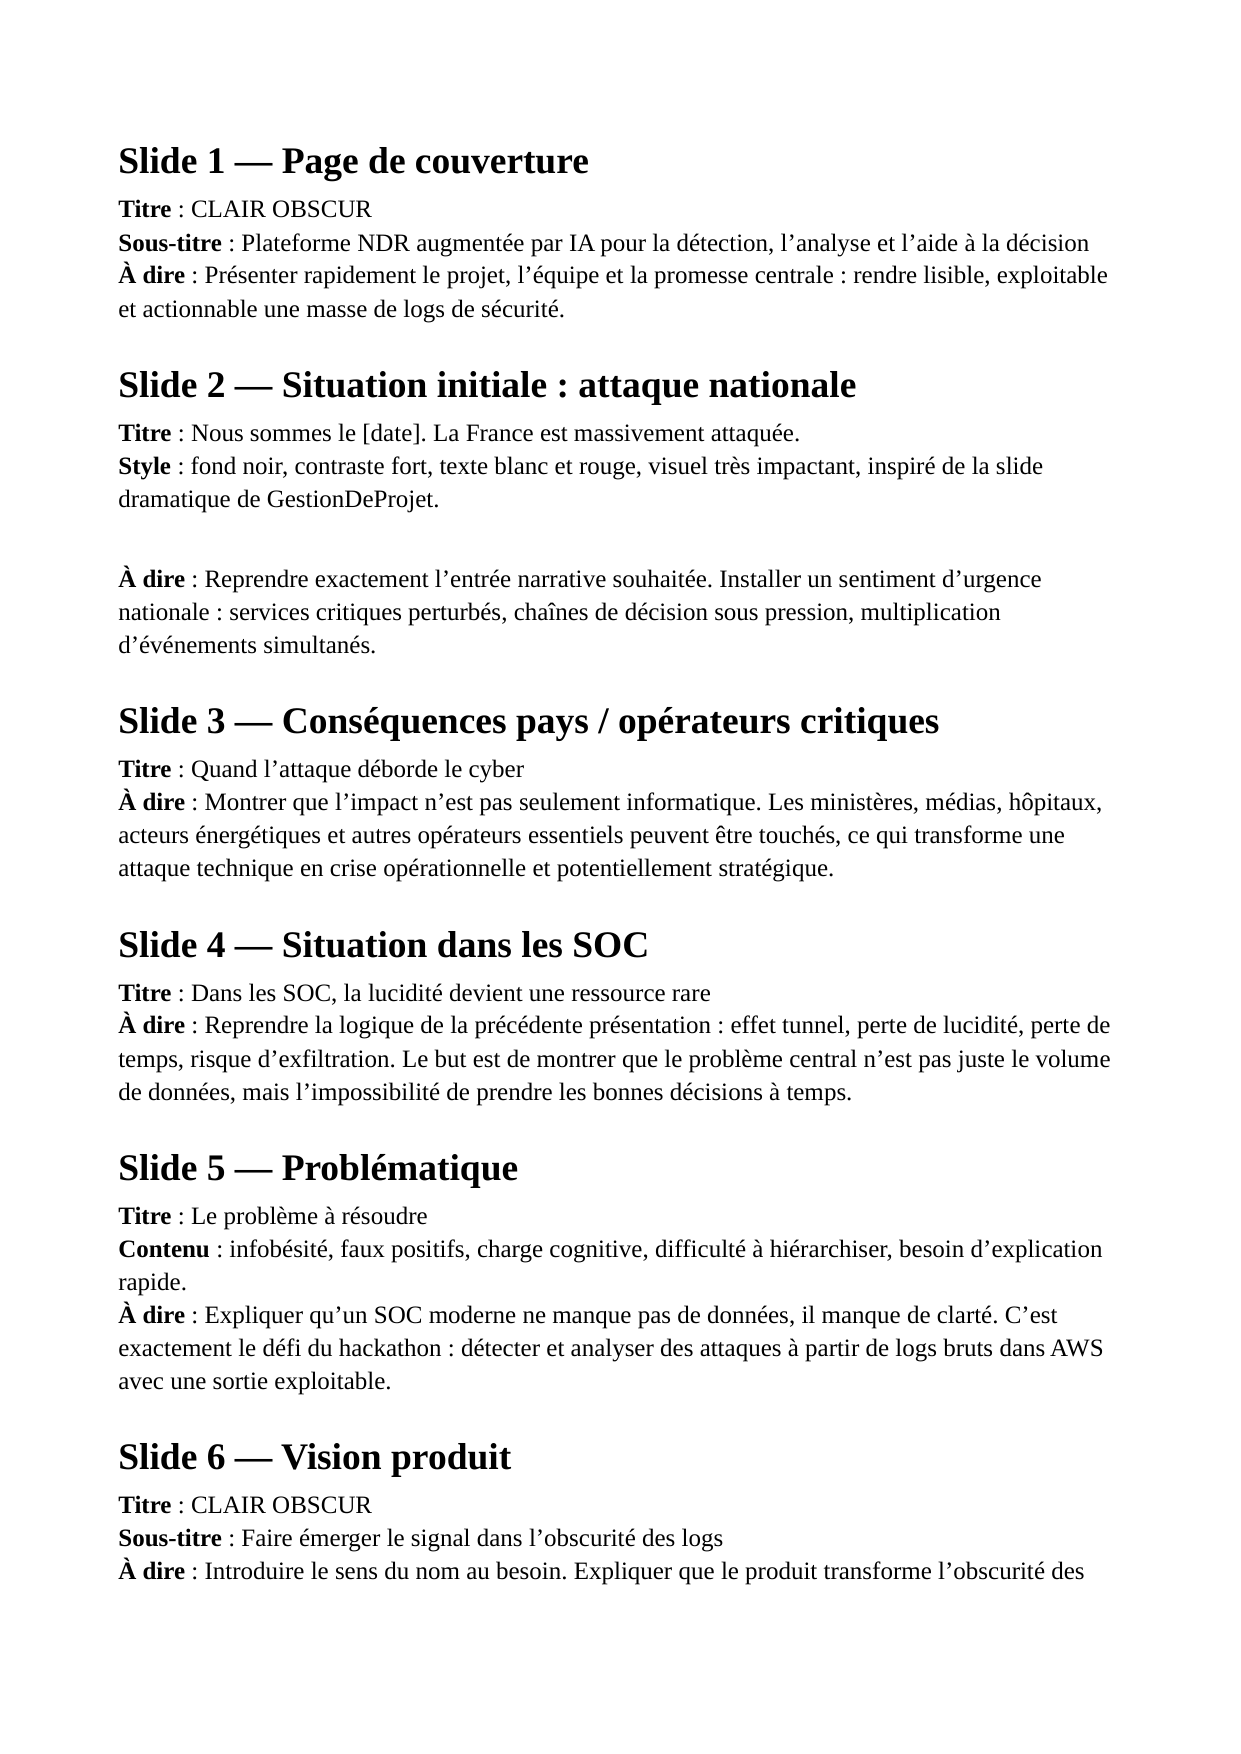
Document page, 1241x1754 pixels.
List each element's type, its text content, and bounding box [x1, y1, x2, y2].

text Titre : Le problème à résoudre Contenu : infobésité, faux positifs, charge cognitive, difficulté à hiérarchiser, besoin d’explication rapide. À dire : Expliquer qu’un SOC moderne ne manque pas de données, il manque de clarté. C’est exactement le défi du hackathon : détecter et analyser des attaques à partir de logs bruts dans AWS avec une sortie exploitable. [118, 1201, 1122, 1394]
subtitle Slide 6 — Vision produit [118, 1434, 1122, 1477]
text Titre : Nous sommes le [date]. La France est massivement attaquée. Style : fond noir, contraste fort, texte blanc et rouge, visuel très impactant, inspiré de la slide dramatique de GestionDeProjet. [118, 418, 1122, 512]
text Titre : Quand l’attaque déborde le cyber À dire : Montrer que l’impact n’est pas seulement informatique. Les ministères, médias, hôpitaux, acteurs énergétiques et autres opérateurs essentiels peuvent être touchés, ce qui transforme une attaque technique en crise opérationnelle et potentiellement stratégique. [118, 754, 1122, 882]
text Titre : CLAIR OBSCUR Sous-titre : Faire émerger le signal dans l’obscurité des logs À dire : Introduire le sens du nom au besoin. Expliquer que le produit transforme l’obscurité des [118, 1490, 1122, 1585]
subtitle Slide 3 — Conséquences pays / opérateurs critiques [118, 699, 1122, 742]
subtitle Slide 5 — Problématique [118, 1145, 1122, 1188]
text Titre : CLAIR OBSCUR Sous-titre : Plateforme NDR augmentée par IA pour la détection, l’analyse et l’aide à la décision À dire : Présenter rapidement le projet, l’équipe et la promesse centrale : rendre lisible, exploitable et actionnable une masse de logs de sécurité. [118, 194, 1122, 322]
text À dire : Reprendre exactement l’entrée narrative souhaitée. Installer un sentiment d’urgence nationale : services critiques perturbés, chaînes de décision sous pression, multiplication d’événements simultanés. [118, 531, 1122, 659]
subtitle Slide 4 — Situation dans les SOC [118, 922, 1122, 965]
text Titre : Dans les SOC, la lucidité devient une ressource rare À dire : Reprendre la logique de la précédente présentation : effet tunnel, perte de lucidité, perte de temps, risque d’exfiltration. Le but est de montrer que le problème central n’est pas juste le volume de données, mais l’impossibilité de prendre les bonnes décisions à temps. [118, 978, 1122, 1105]
subtitle Slide 2 — Situation initiale : attaque nationale [118, 362, 1122, 405]
subtitle Slide 1 — Page de couverture [118, 139, 1122, 182]
